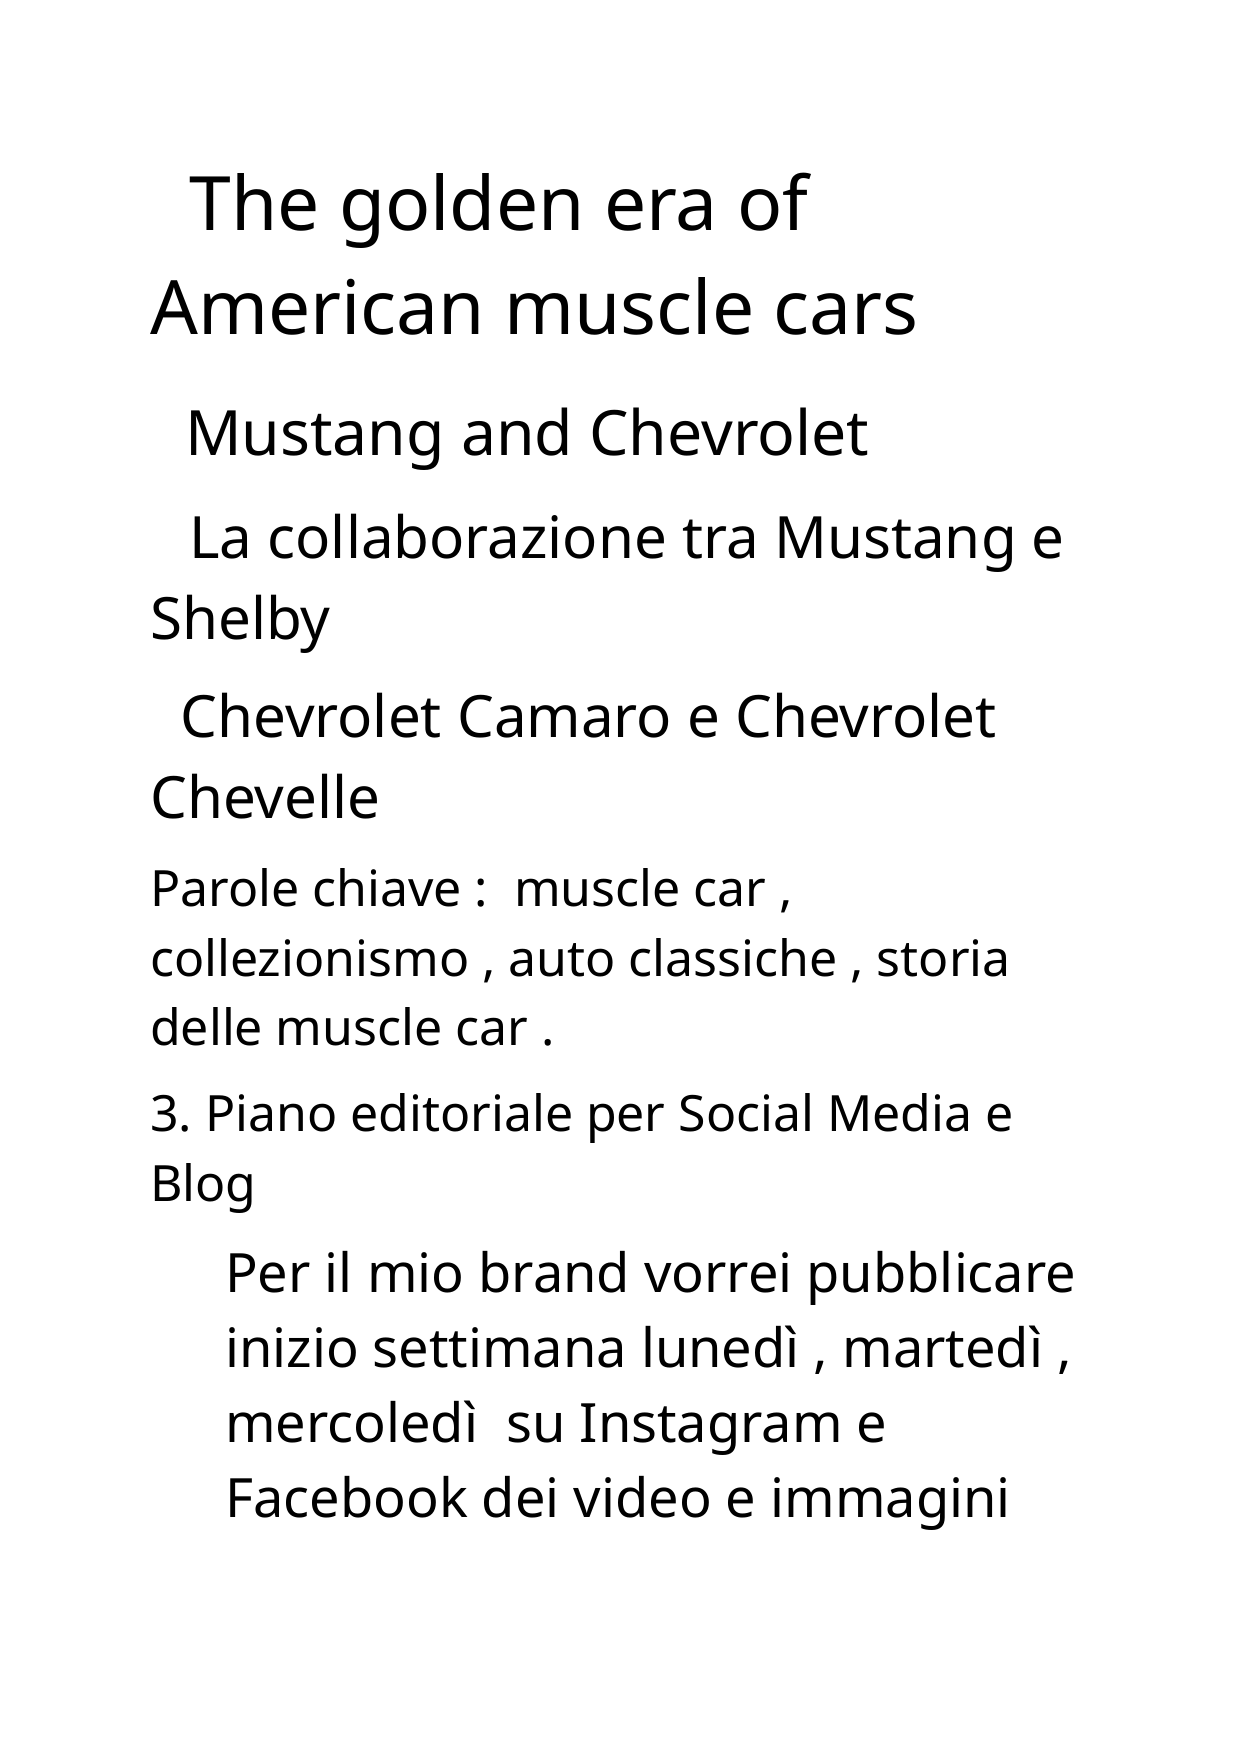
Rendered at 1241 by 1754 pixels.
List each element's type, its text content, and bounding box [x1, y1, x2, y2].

text 3. Piano editoriale per Social Media e Blog [150, 1078, 1090, 1216]
text The golden era of American muscle cars [150, 150, 1090, 356]
text Parole chiave : muscle car , collezionismo , auto classiche , storia delle muscle car . [150, 853, 1090, 1060]
text Chevrolet Camaro e Chevrolet Chevelle [150, 674, 1090, 835]
text Mustang and Chevrolet [150, 375, 1090, 477]
list Per il mio brand vorrei pubblicare inizio settimana lunedì , martedì , mercoledì su Instagram e Facebook dei video e immagini [225, 1234, 1090, 1533]
text La collaborazione tra Mustang e Shelby [150, 496, 1090, 656]
